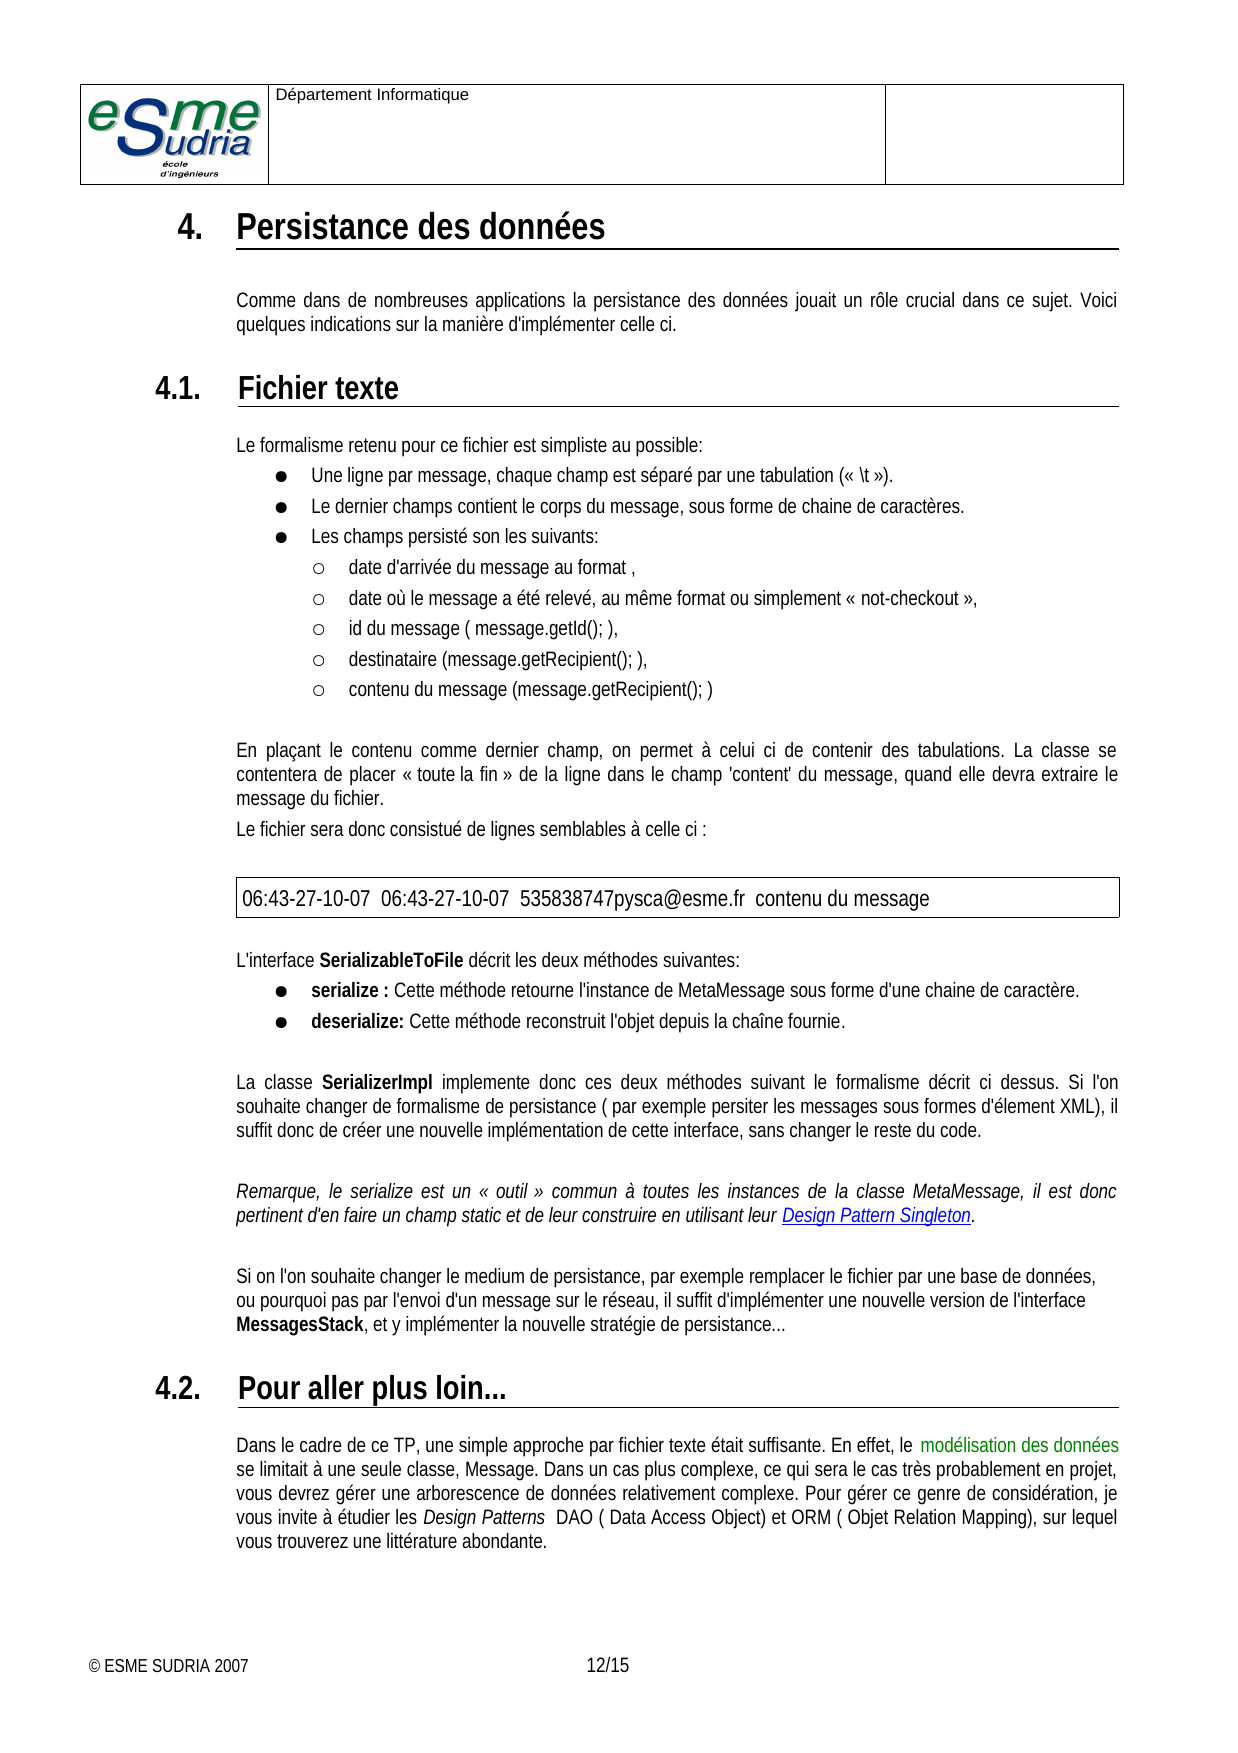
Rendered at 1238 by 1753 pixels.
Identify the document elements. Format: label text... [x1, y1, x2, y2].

list Le dernier champs contient le corps du message, sous forme de chaine de caractères. [274, 494, 1119, 518]
list deserialize: Cette méthode reconstruit l'objet depuis la chaîne fournie. [274, 1009, 1119, 1033]
text Remarque, le serialize est un « outil » commun à toutes les instances de la classe MetaMessage, il est donc pertinent d'en faire un champ static et de leur construire en utilisant leur Design Pattern Singleton. [236, 1179, 1119, 1227]
list contenu du message (message.getRecipient(); ) [311, 677, 1119, 701]
list serialize : Cette méthode retourne l'instance de MetaMessage sous forme d'une chaine de caractère. [274, 978, 1119, 1002]
picture [86, 93, 263, 182]
text Si on l'on souhaite changer le medium de persistance, par exemple remplacer le fichier par une base de données, ou pourquoi pas par l'envoi d'un message sur le réseau, il suffit d'implémenter une nouvelle version de l'interface MessagesStack, et y implémenter la nouvelle stratégie de persistance... [236, 1264, 1119, 1336]
table_header 06:43-27-10-07 06:43-27-10-07 535838747pysca@esme.fr contenu du message [237, 878, 1119, 917]
text Dans le cadre de ce TP, une simple approche par fichier texte était suffisante. En effet, le modélisation des données se limitait à une seule classe, Message. Dans un cas plus complexe, ce qui sera le cas très probablement en projet, vous devrez gérer une arborescence de données relativement complexe. Pour gérer ce genre de considération, je vous invite à étudier les Design Patterns DAO ( Data Access Object) et ORM ( Objet Relation Mapping), sur lequel vous trouverez une littérature abondante. [236, 1433, 1119, 1553]
list date d'arrivée du message au format , [311, 555, 1119, 579]
text Le fichier sera donc consistué de lignes semblables à celle ci : [236, 817, 1119, 841]
text Le formalisme retenu pour ce fichier est simpliste au possible: [236, 433, 1119, 457]
list date où le message a été relevé, au même format ou simplement « not-checkout », [311, 586, 1119, 609]
list Les champs persisté son les suivants: [274, 524, 1119, 548]
text La classe SerializerImpl implemente donc ces deux méthodes suivant le formalisme décrit ci dessus. Si l'on souhaite changer de formalisme de persistance ( par exemple persiter les messages sous formes d'élement XML), il suffit donc de créer une nouvelle implémentation de cette interface, sans changer le reste du code. [236, 1070, 1119, 1142]
text En plaçant le contenu comme dernier champ, on permet à celui ci de contenir des tabulations. La classe se contentera de placer « toute la fin » de la ligne dans le champ 'content' du message, quand elle devra extraire le message du fichier. [236, 738, 1119, 810]
list destinataire (message.getRecipient(); ), [311, 647, 1119, 671]
text L'interface SerializableToFile décrit les deux méthodes suivantes: [236, 948, 1119, 972]
subtitle Pour aller plus loin... [238, 1368, 1119, 1407]
subtitle Persistance des données [236, 204, 1119, 248]
text Comme dans de nombreuses applications la persistance des données jouait un rôle crucial dans ce sujet. Voici quelques indications sur la manière d'implémenter celle ci. [236, 288, 1119, 336]
list Une ligne par message, chaque champ est séparé par une tabulation (« \t »). [274, 463, 1119, 487]
list id du message ( message.getId(); ), [311, 616, 1119, 640]
subtitle Fichier texte [238, 368, 1119, 406]
